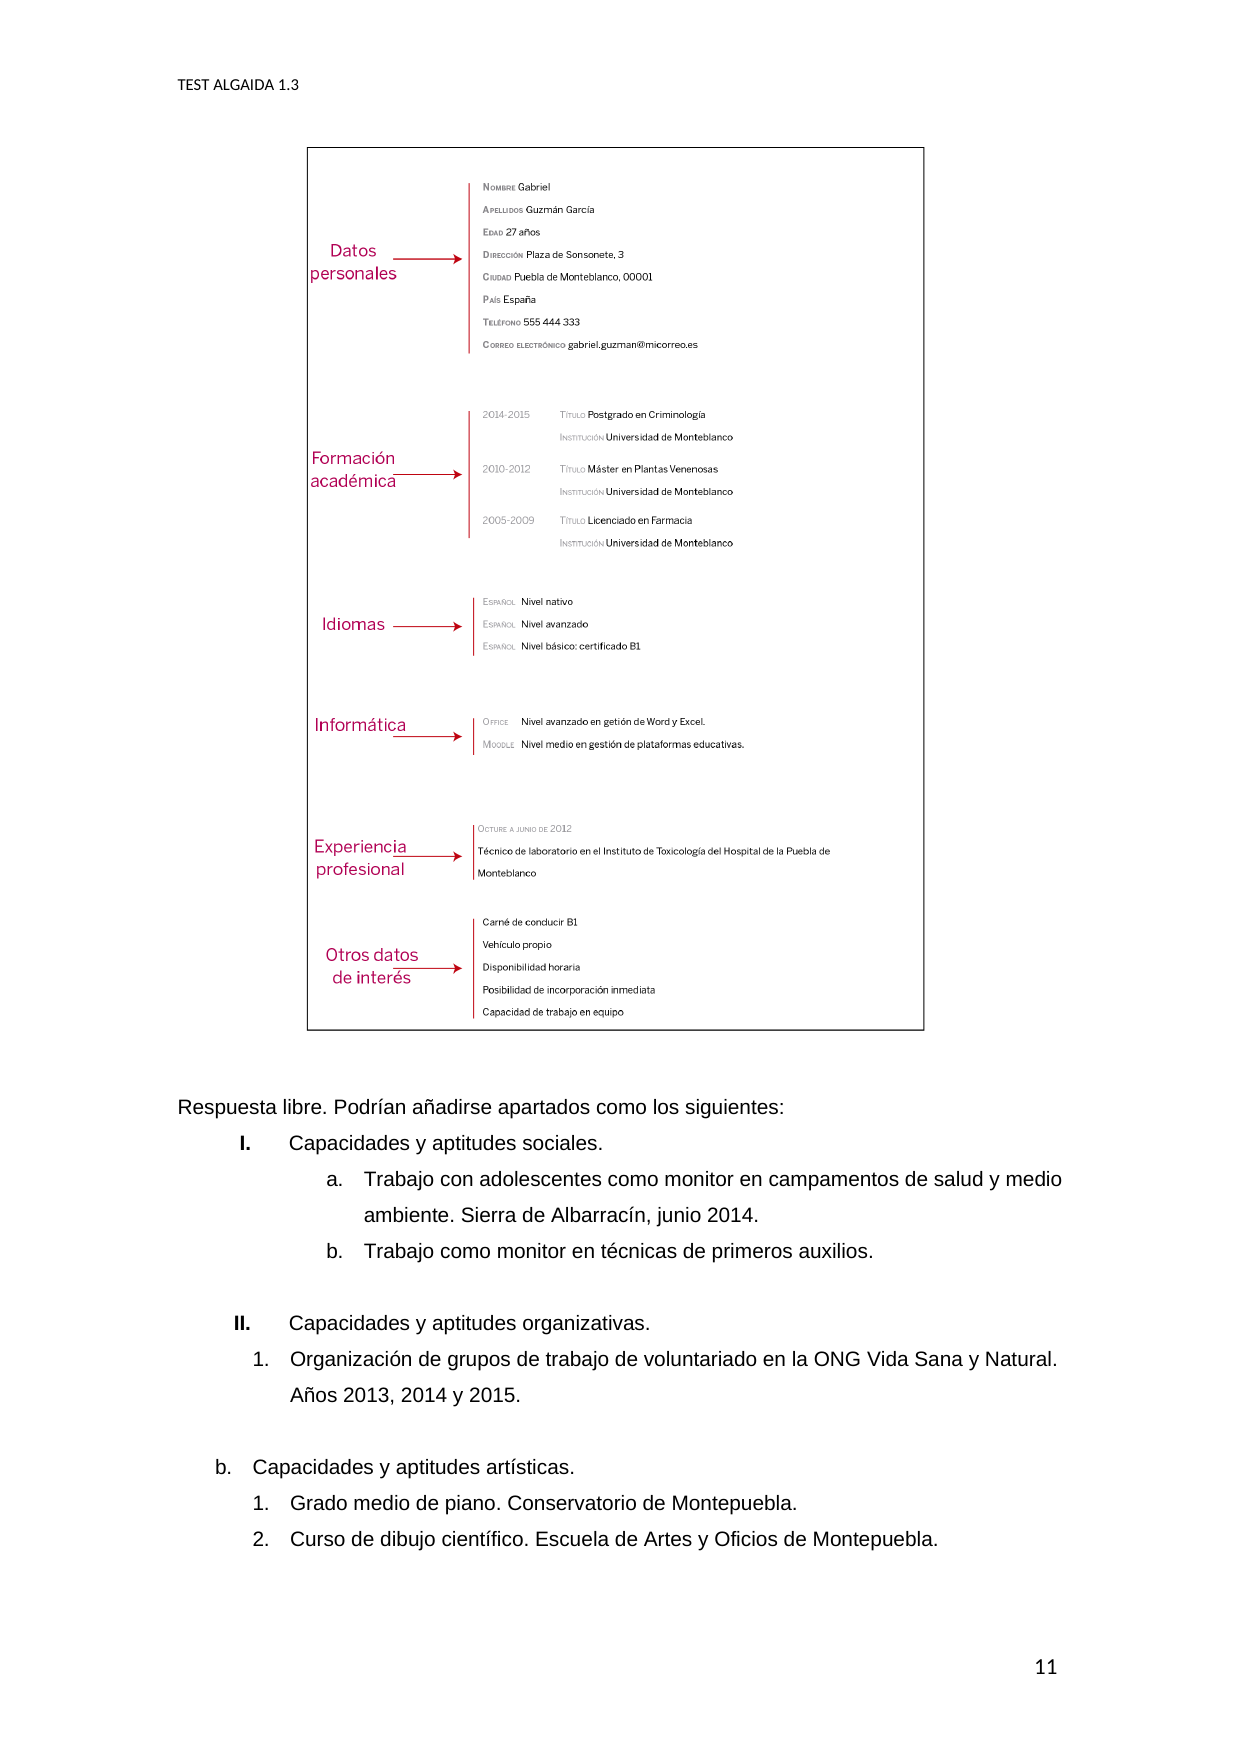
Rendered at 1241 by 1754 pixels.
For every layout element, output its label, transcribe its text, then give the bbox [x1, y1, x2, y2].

text Respuesta libre. Podrían añadirse apartados como los siguientes: [177, 1095, 1063, 1119]
picture [302, 147, 938, 1048]
list Organización de grupos de trabajo de voluntariado en la ONG Vida Sana y Natural. Años 2013, 2014 y 2015. [252, 1347, 1063, 1407]
list Curso de dibujo científico. Escuela de Artes y Oficios de Montepuebla. [252, 1526, 1063, 1550]
list Trabajo como monitor en técnicas de primeros auxilios. [326, 1239, 1063, 1263]
list Trabajo con adolescentes como monitor en campamentos de salud y medio ambiente. Sierra de Albarracín, junio 2014. [326, 1167, 1063, 1227]
list Capacidades y aptitudes organizativas. [251, 1311, 1063, 1335]
list Capacidades y aptitudes sociales. [251, 1131, 1063, 1155]
list Grado medio de piano. Conservatorio de Montepuebla. [252, 1491, 1063, 1514]
list Capacidades y aptitudes artísticas. [215, 1454, 1063, 1478]
